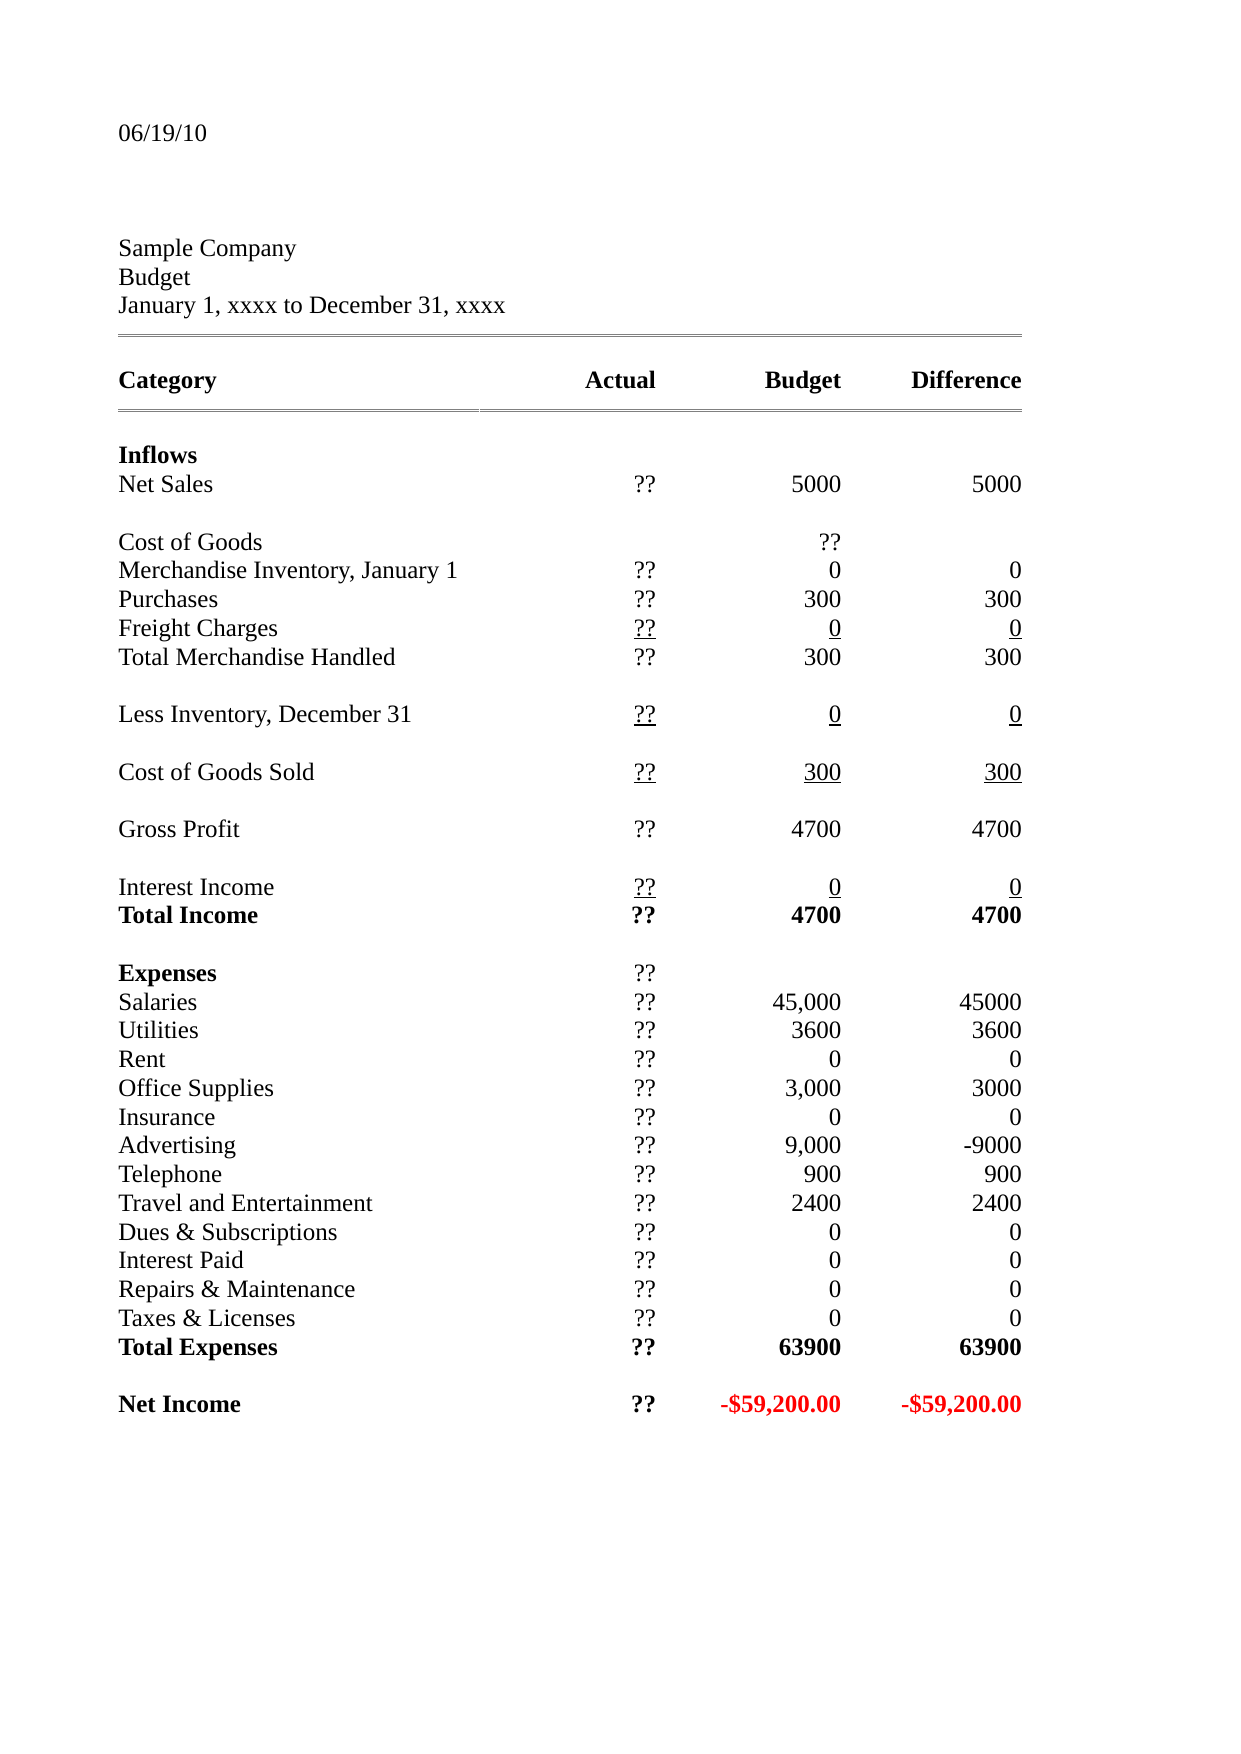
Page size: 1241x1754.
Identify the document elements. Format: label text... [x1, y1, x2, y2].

table_cell 4700 [656, 900, 841, 929]
table_cell Actual [480, 366, 656, 409]
table_header [118, 337, 1022, 366]
table_cell [118, 670, 1022, 699]
table_cell 0 [656, 1303, 841, 1332]
table_cell [480, 412, 656, 440]
table_cell 0 [656, 872, 841, 900]
table_cell 300 [841, 757, 1022, 785]
table_cell ?? [480, 814, 656, 843]
table_cell Budget [656, 366, 841, 409]
table_cell 2400 [656, 1188, 841, 1217]
table_cell Total Income [118, 900, 479, 929]
table_cell 3000 [841, 1073, 1022, 1102]
table_cell Taxes & Licenses [118, 1303, 479, 1332]
table_cell Gross Profit [118, 814, 479, 843]
table_cell ?? [480, 1188, 656, 1217]
table_cell [118, 728, 1022, 757]
table_cell Cost of Goods [118, 527, 479, 555]
table_cell 0 [656, 1044, 841, 1073]
table_cell 0 [841, 613, 1022, 642]
table_cell 0 [656, 1102, 841, 1130]
table_cell ?? [480, 958, 656, 987]
table_cell Net Income [118, 1389, 479, 1418]
table_cell Total Expenses [118, 1332, 479, 1360]
table_cell ?? [480, 699, 656, 728]
table_cell ?? [480, 1130, 656, 1159]
text 06/19/10 [118, 118, 1122, 147]
table_cell [656, 412, 841, 440]
table_cell 0 [841, 872, 1022, 900]
table_cell Insurance [118, 1102, 479, 1130]
table_cell -9000 [841, 1130, 1022, 1159]
table_cell [656, 958, 841, 987]
table_cell ?? [480, 1159, 656, 1188]
table_cell [118, 929, 1022, 958]
table_cell Rent [118, 1044, 479, 1073]
table_cell 300 [656, 642, 841, 670]
table_cell ?? [480, 757, 656, 785]
table_cell ?? [480, 613, 656, 642]
table_cell 0 [656, 1274, 841, 1303]
table_cell 300 [656, 584, 841, 613]
table_cell [841, 1360, 1022, 1389]
table_cell 0 [841, 555, 1022, 584]
table_cell ?? [480, 527, 841, 555]
table_cell [841, 412, 1022, 440]
table_cell 900 [656, 1159, 841, 1188]
table_cell 0 [656, 555, 841, 584]
table_cell -$59,200.00 [656, 1389, 841, 1418]
table_cell [118, 1360, 841, 1389]
table_cell Expenses [118, 958, 479, 987]
table_cell 0 [841, 1274, 1022, 1303]
table_cell [480, 440, 1022, 469]
table_cell Category [118, 366, 479, 409]
table_cell Cost of Goods Sold [118, 757, 479, 785]
table_cell ?? [480, 1274, 656, 1303]
table_cell [118, 843, 1022, 872]
table_cell 0 [841, 1102, 1022, 1130]
table_cell 0 [841, 1303, 1022, 1332]
table_cell ?? [480, 555, 656, 584]
table_cell Utilities [118, 1015, 479, 1044]
table_cell 4700 [656, 814, 841, 843]
table_cell 300 [841, 642, 1022, 670]
table_cell Freight Charges [118, 613, 479, 642]
table_cell Difference [841, 366, 1022, 409]
table_cell Interest Paid [118, 1245, 479, 1274]
table_cell 0 [841, 699, 1022, 728]
table_cell Advertising [118, 1130, 479, 1159]
table_cell 4700 [841, 814, 1022, 843]
table_cell 300 [841, 584, 1022, 613]
table_cell ?? [480, 1303, 656, 1332]
table_cell 900 [841, 1159, 1022, 1188]
table_cell ?? [480, 1332, 656, 1360]
table_cell 45,000 [656, 987, 841, 1015]
table_cell ?? [480, 469, 656, 498]
table_cell ?? [480, 642, 656, 670]
table_cell ?? [480, 1245, 656, 1274]
table_cell Travel and Entertainment [118, 1188, 479, 1217]
table_cell 3600 [656, 1015, 841, 1044]
table_cell Salaries [118, 987, 479, 1015]
table_cell 0 [841, 1044, 1022, 1073]
table_cell 2400 [841, 1188, 1022, 1217]
table_cell 0 [841, 1245, 1022, 1274]
table_cell Merchandise Inventory, January 1 [118, 555, 479, 584]
table_cell Less Inventory, December 31 [118, 699, 479, 728]
table_cell 63900 [656, 1332, 841, 1360]
table_cell ?? [480, 987, 656, 1015]
table_cell ?? [480, 584, 656, 613]
table_cell 0 [656, 613, 841, 642]
table_cell 5000 [841, 469, 1022, 498]
table_cell Office Supplies [118, 1073, 479, 1102]
table_cell Net Sales [118, 469, 479, 498]
table_cell [841, 527, 1022, 555]
table_cell 0 [656, 1217, 841, 1245]
table_cell 300 [656, 757, 841, 785]
table_cell 0 [841, 1217, 1022, 1245]
table_cell Total Merchandise Handled [118, 642, 479, 670]
table_cell Inflows [118, 440, 479, 469]
table_cell 4700 [841, 900, 1022, 929]
table_cell Interest Income [118, 872, 479, 900]
table_cell 0 [656, 1245, 841, 1274]
table_cell 45000 [841, 987, 1022, 1015]
table_cell [118, 785, 1022, 814]
table_cell -$59,200.00 [841, 1389, 1022, 1418]
table_cell 3600 [841, 1015, 1022, 1044]
table_cell ?? [480, 1073, 656, 1102]
table_cell ?? [480, 1389, 656, 1418]
table_header Sample Company Budget January 1, xxxx to December 31, xxxx [118, 233, 1022, 334]
table_cell Dues & Subscriptions [118, 1217, 479, 1245]
table_cell [118, 498, 1022, 527]
table_cell ?? [480, 1044, 656, 1073]
table_cell 5000 [656, 469, 841, 498]
table_cell [118, 412, 479, 440]
table_cell 9,000 [656, 1130, 841, 1159]
table_cell 0 [656, 699, 841, 728]
table_cell Telephone [118, 1159, 479, 1188]
table_cell ?? [480, 1217, 656, 1245]
table_cell ?? [480, 900, 656, 929]
table_cell [841, 958, 1022, 987]
table_cell ?? [480, 1015, 656, 1044]
table_cell 63900 [841, 1332, 1022, 1360]
table_cell Purchases [118, 584, 479, 613]
table_cell Repairs & Maintenance [118, 1274, 479, 1303]
table_cell 3,000 [656, 1073, 841, 1102]
table_cell ?? [480, 872, 656, 900]
table_cell ?? [480, 1102, 656, 1130]
